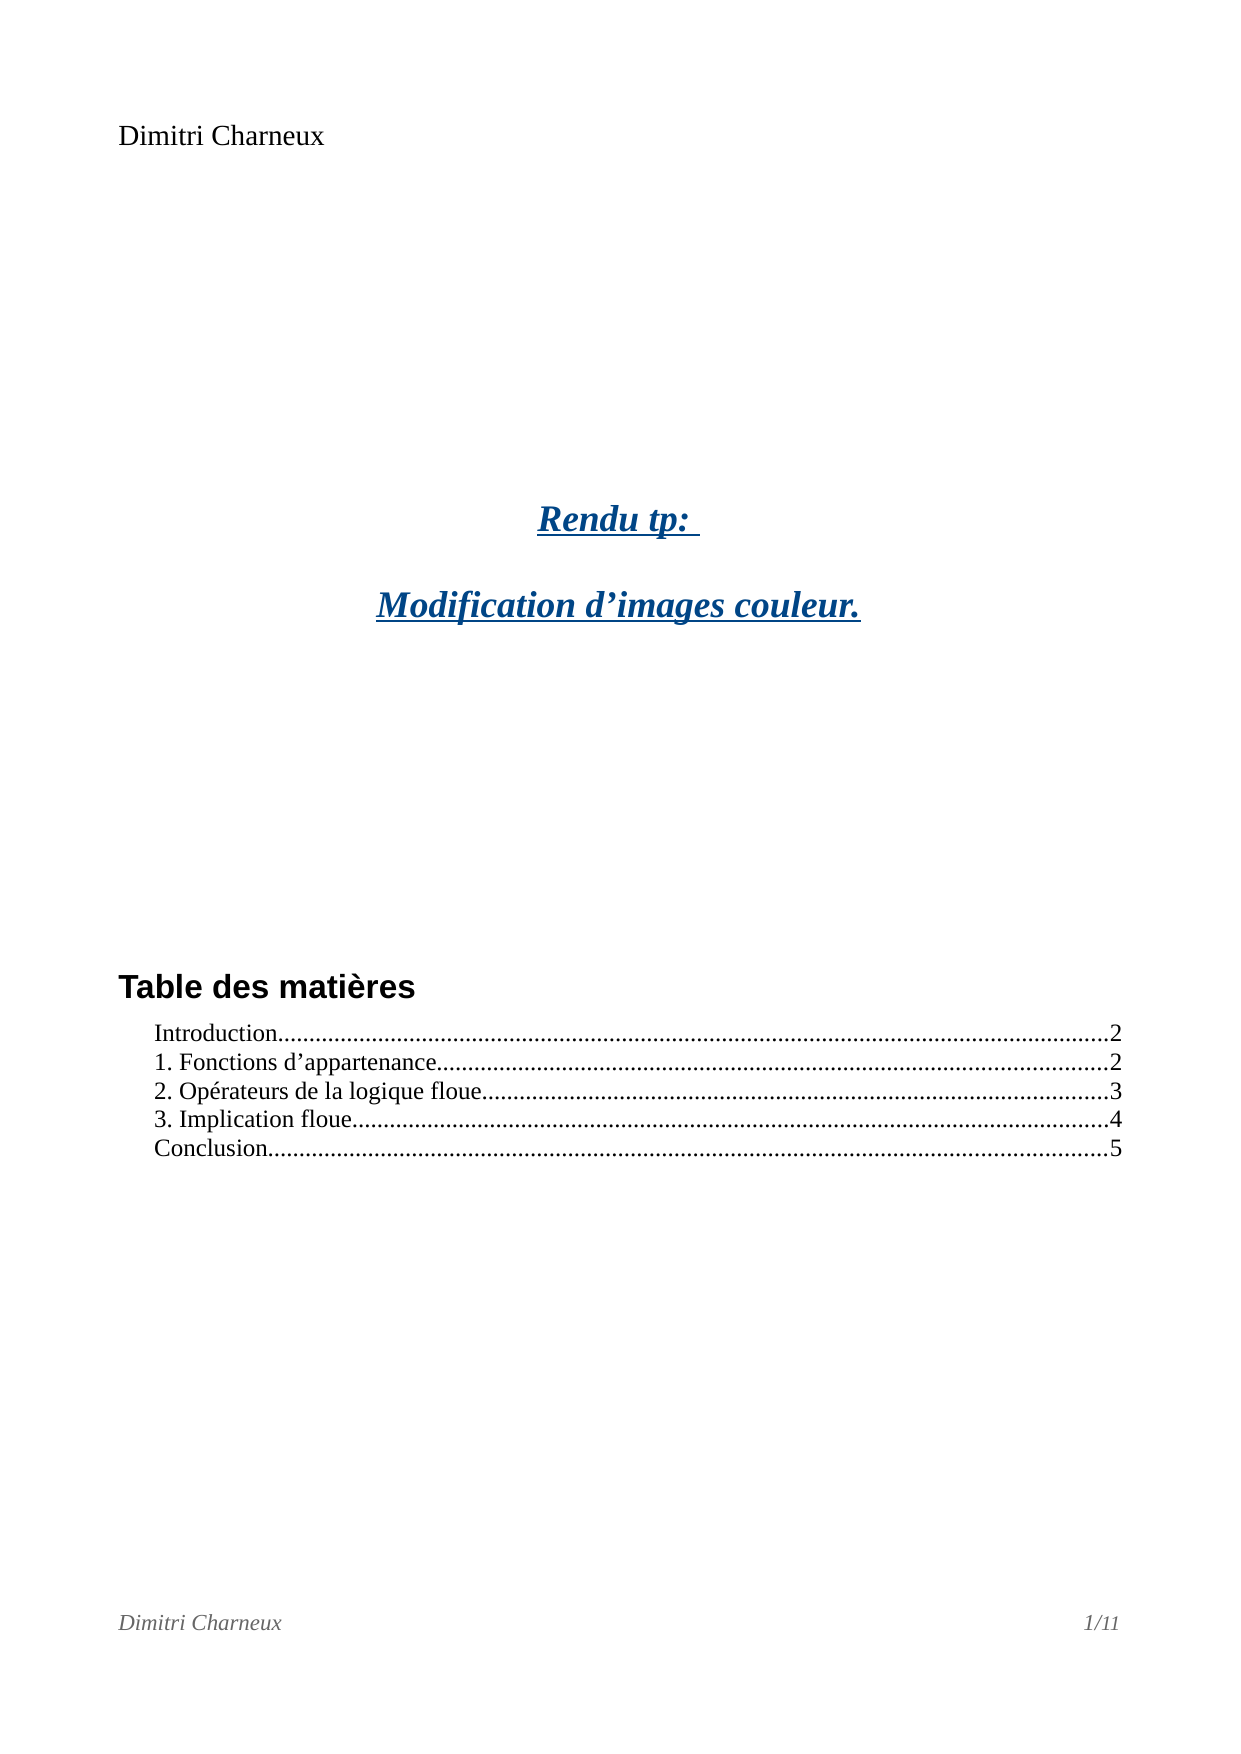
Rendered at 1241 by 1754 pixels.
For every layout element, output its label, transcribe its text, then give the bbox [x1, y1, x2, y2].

text Modification d’images couleur. [118, 583, 1122, 626]
subtitle Table des matières [118, 967, 1122, 1006]
text Rendu tp: [118, 497, 1122, 540]
text 2. Opérateurs de la logique floue 3 [148, 1076, 1122, 1104]
text Conclusion 5 [148, 1133, 1122, 1162]
text Dimitri Charneux [118, 118, 1122, 152]
text 3. Implication floue 4 [148, 1104, 1122, 1133]
text Introduction 2 [148, 1018, 1122, 1047]
text 1. Fonctions d’appartenance 2 [148, 1047, 1122, 1076]
